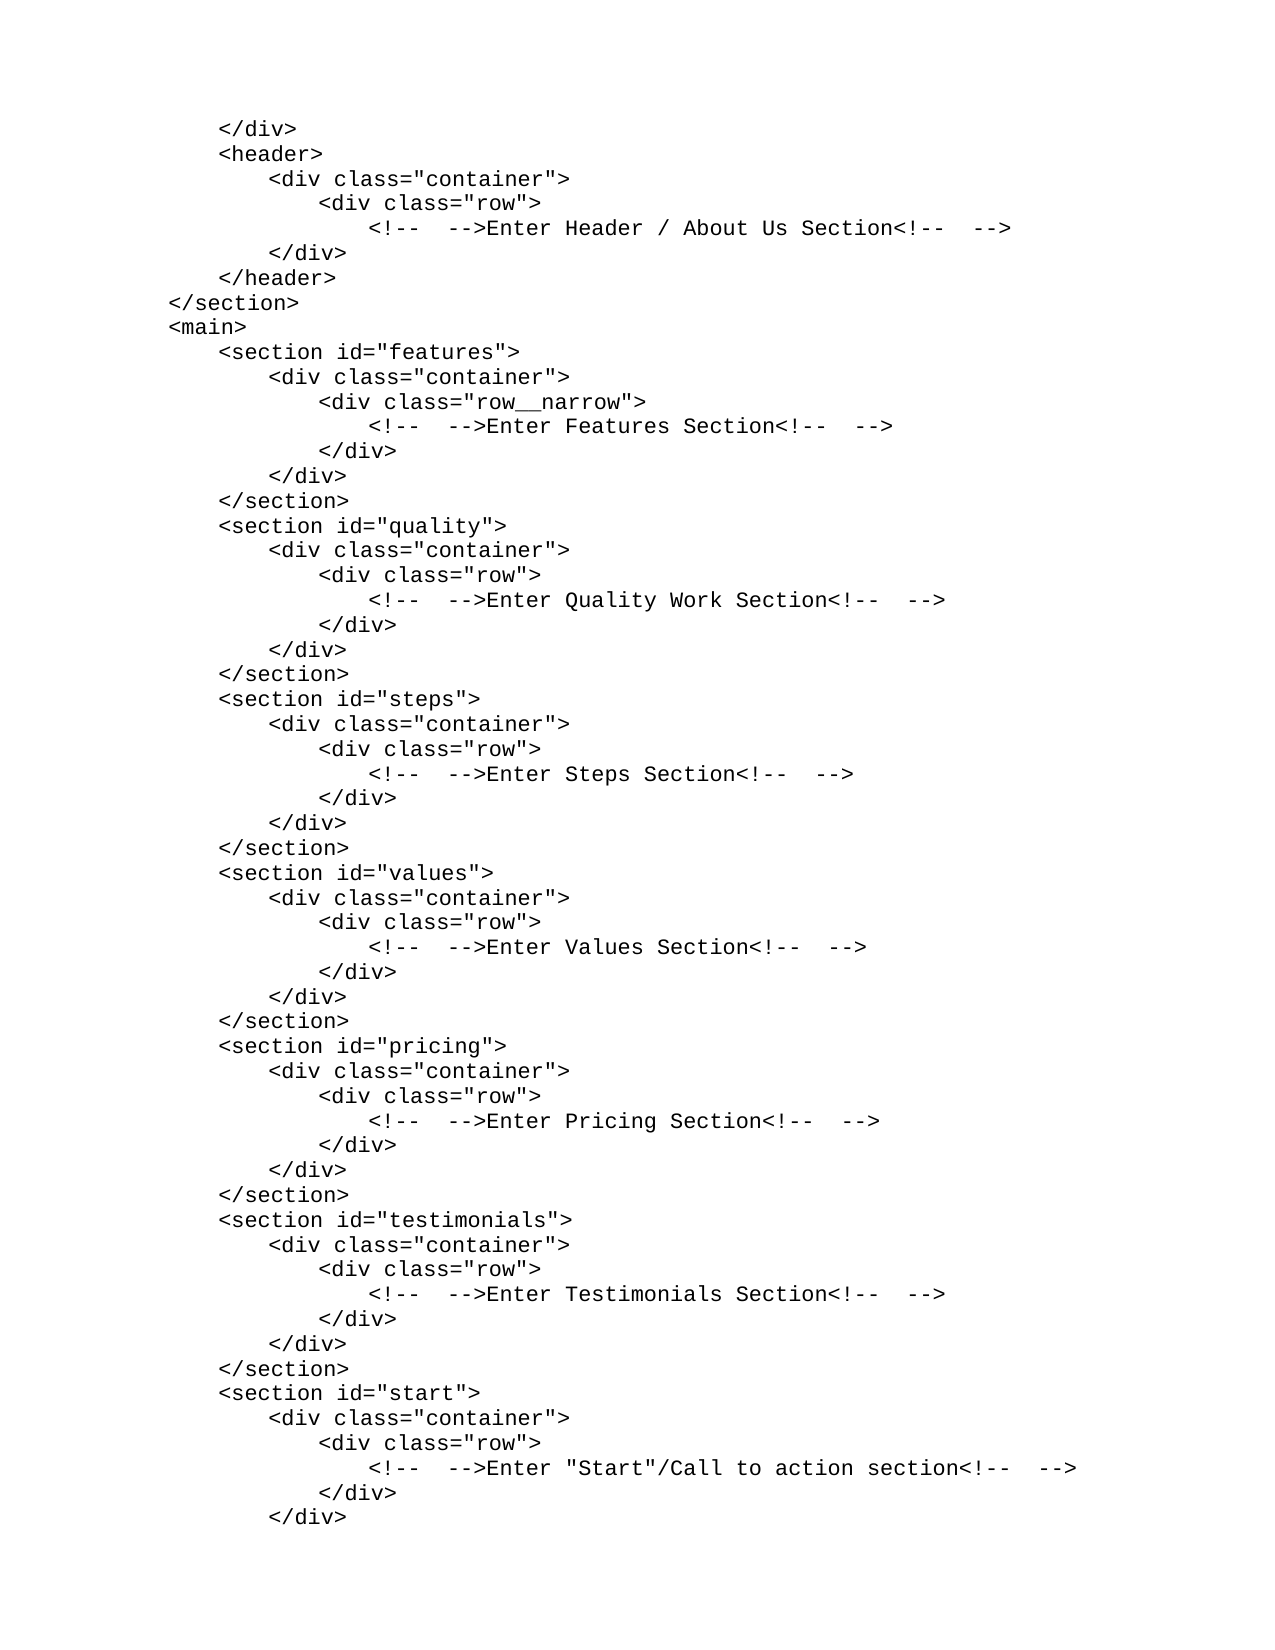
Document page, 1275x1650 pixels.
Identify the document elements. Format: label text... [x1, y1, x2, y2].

text </section> [118, 292, 1157, 316]
text <div class="row"> [118, 192, 1157, 217]
text <!-- -->Enter Steps Section<!-- --> [118, 763, 1157, 787]
text <section id="start"> [118, 1382, 1157, 1407]
text <div class="container"> [118, 713, 1157, 738]
text <div class="container"> [118, 539, 1157, 564]
text </div> [118, 614, 1157, 639]
text <section id="features"> [118, 341, 1157, 366]
text </div> [118, 1506, 1157, 1531]
text <main> [118, 316, 1157, 341]
text </header> [118, 267, 1157, 292]
text <div class="row"> [118, 1085, 1157, 1110]
text <div class="container"> [118, 1234, 1157, 1258]
text </div> [118, 986, 1157, 1011]
text </div> [118, 1482, 1157, 1506]
text </section> [118, 663, 1157, 688]
text <div class="container"> [118, 1060, 1157, 1085]
text <div class="row"> [118, 564, 1157, 589]
text <!-- -->Enter Testimonials Section<!-- --> [118, 1283, 1157, 1308]
text <section id="steps"> [118, 688, 1157, 713]
text </section> [118, 837, 1157, 862]
text </div> [118, 787, 1157, 812]
text <!-- -->Enter Header / About Us Section<!-- --> [118, 217, 1157, 242]
text <div class="row__narrow"> [118, 391, 1157, 416]
text </div> [118, 639, 1157, 663]
text <section id="quality"> [118, 515, 1157, 539]
text <div class="row"> [118, 911, 1157, 936]
text </div> [118, 1308, 1157, 1333]
text <div class="row"> [118, 738, 1157, 763]
text <section id="values"> [118, 862, 1157, 887]
text </section> [118, 1358, 1157, 1382]
text <!-- -->Enter "Start"/Call to action section<!-- --> [118, 1457, 1157, 1482]
text <div class="row"> [118, 1258, 1157, 1283]
text </div> [118, 465, 1157, 490]
text <!-- -->Enter Quality Work Section<!-- --> [118, 589, 1157, 614]
text <!-- -->Enter Values Section<!-- --> [118, 936, 1157, 961]
text <section id="pricing"> [118, 1035, 1157, 1060]
text <section id="testimonials"> [118, 1209, 1157, 1234]
text </section> [118, 1184, 1157, 1209]
text </div> [118, 961, 1157, 986]
text <header> [118, 143, 1157, 168]
text </div> [118, 812, 1157, 837]
text <div class="container"> [118, 168, 1157, 192]
text <!-- -->Enter Features Section<!-- --> [118, 416, 1157, 440]
text </div> [118, 1333, 1157, 1358]
text </section> [118, 490, 1157, 515]
text </section> [118, 1011, 1157, 1035]
text <div class="container"> [118, 366, 1157, 391]
text </div> [118, 1159, 1157, 1184]
text </div> [118, 1134, 1157, 1159]
text <div class="container"> [118, 887, 1157, 911]
text </div> [118, 242, 1157, 267]
text </div> [118, 118, 1157, 143]
text </div> [118, 440, 1157, 465]
text <div class="row"> [118, 1432, 1157, 1457]
text <div class="container"> [118, 1407, 1157, 1432]
text <!-- -->Enter Pricing Section<!-- --> [118, 1110, 1157, 1134]
